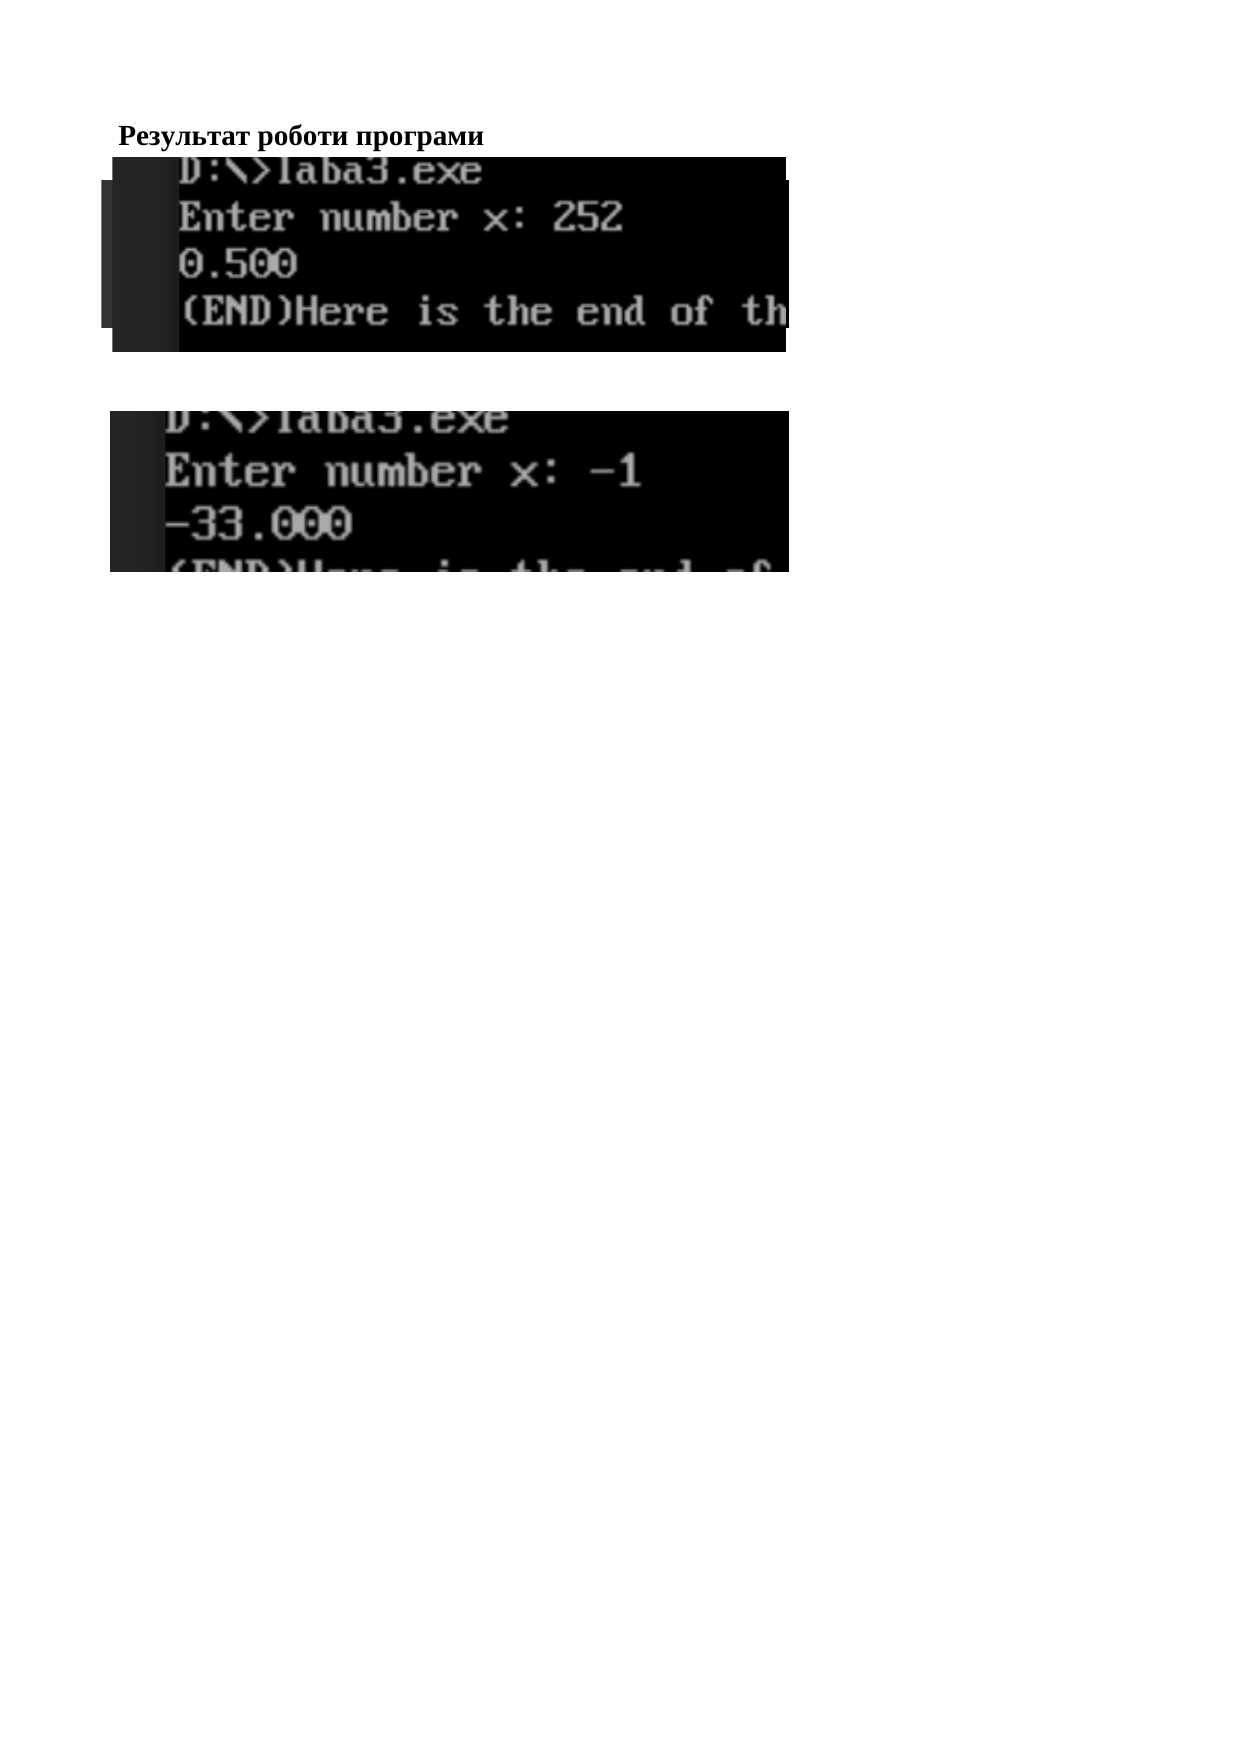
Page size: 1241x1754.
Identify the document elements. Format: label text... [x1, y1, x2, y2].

picture [101, 157, 789, 352]
text Результат роботи програми [118, 118, 1122, 152]
picture [110, 411, 789, 572]
